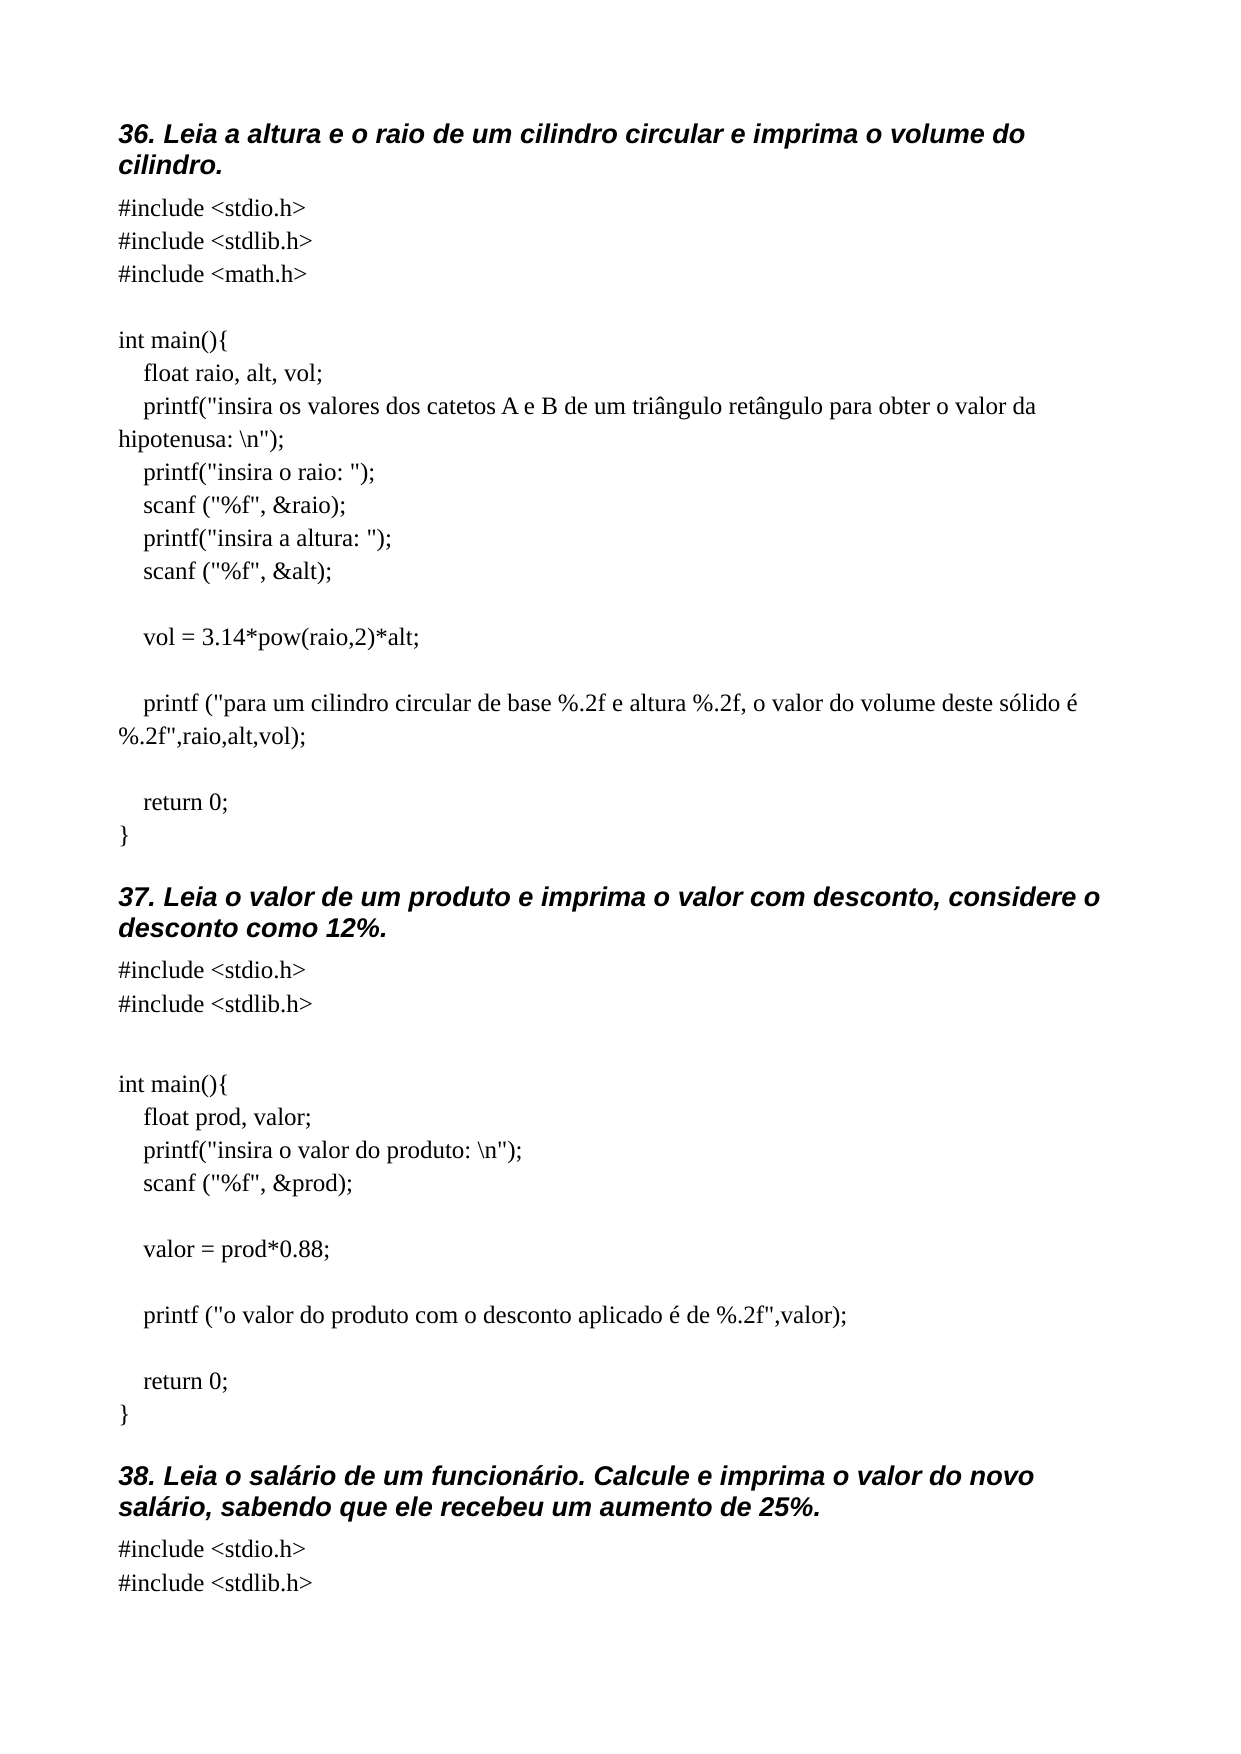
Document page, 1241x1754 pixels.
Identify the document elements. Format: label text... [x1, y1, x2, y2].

subtitle 37. Leia o valor de um produto e imprima o valor com desconto, considere o desconto como 12%. [118, 881, 1122, 943]
text int main(){ float prod, valor; printf("insira o valor do produto: \n"); scanf ("%f", &prod); valor = prod*0.88; printf ("o valor do produto com o desconto aplicado é de %.2f",valor); return 0; } [118, 1036, 1122, 1428]
text #include <stdio.h> #include <stdlib.h> [118, 956, 1122, 1017]
text #include <stdio.h> #include <stdlib.h> [118, 1534, 1122, 1629]
text #include <stdio.h> #include <stdlib.h> #include <math.h> int main(){ float raio, alt, vol; printf("insira os valores dos catetos A e B de um triângulo retângulo para obter o valor da hipotenusa: \n"); printf("insira o raio: "); scanf ("%f", &raio); printf("insira a altura: "); scanf ("%f", &alt); vol = 3.14*pow(raio,2)*alt; printf ("para um cilindro circular de base %.2f e altura %.2f, o valor do volume deste sólido é %.2f",raio,alt,vol); return 0; } [118, 193, 1122, 849]
subtitle 38. Leia o salário de um funcionário. Calcule e imprima o valor do novo salário, sabendo que ele recebeu um aumento de 25%. [118, 1459, 1122, 1522]
subtitle 36. Leia a altura e o raio de um cilindro circular e imprima o volume do cilindro. [118, 118, 1122, 181]
